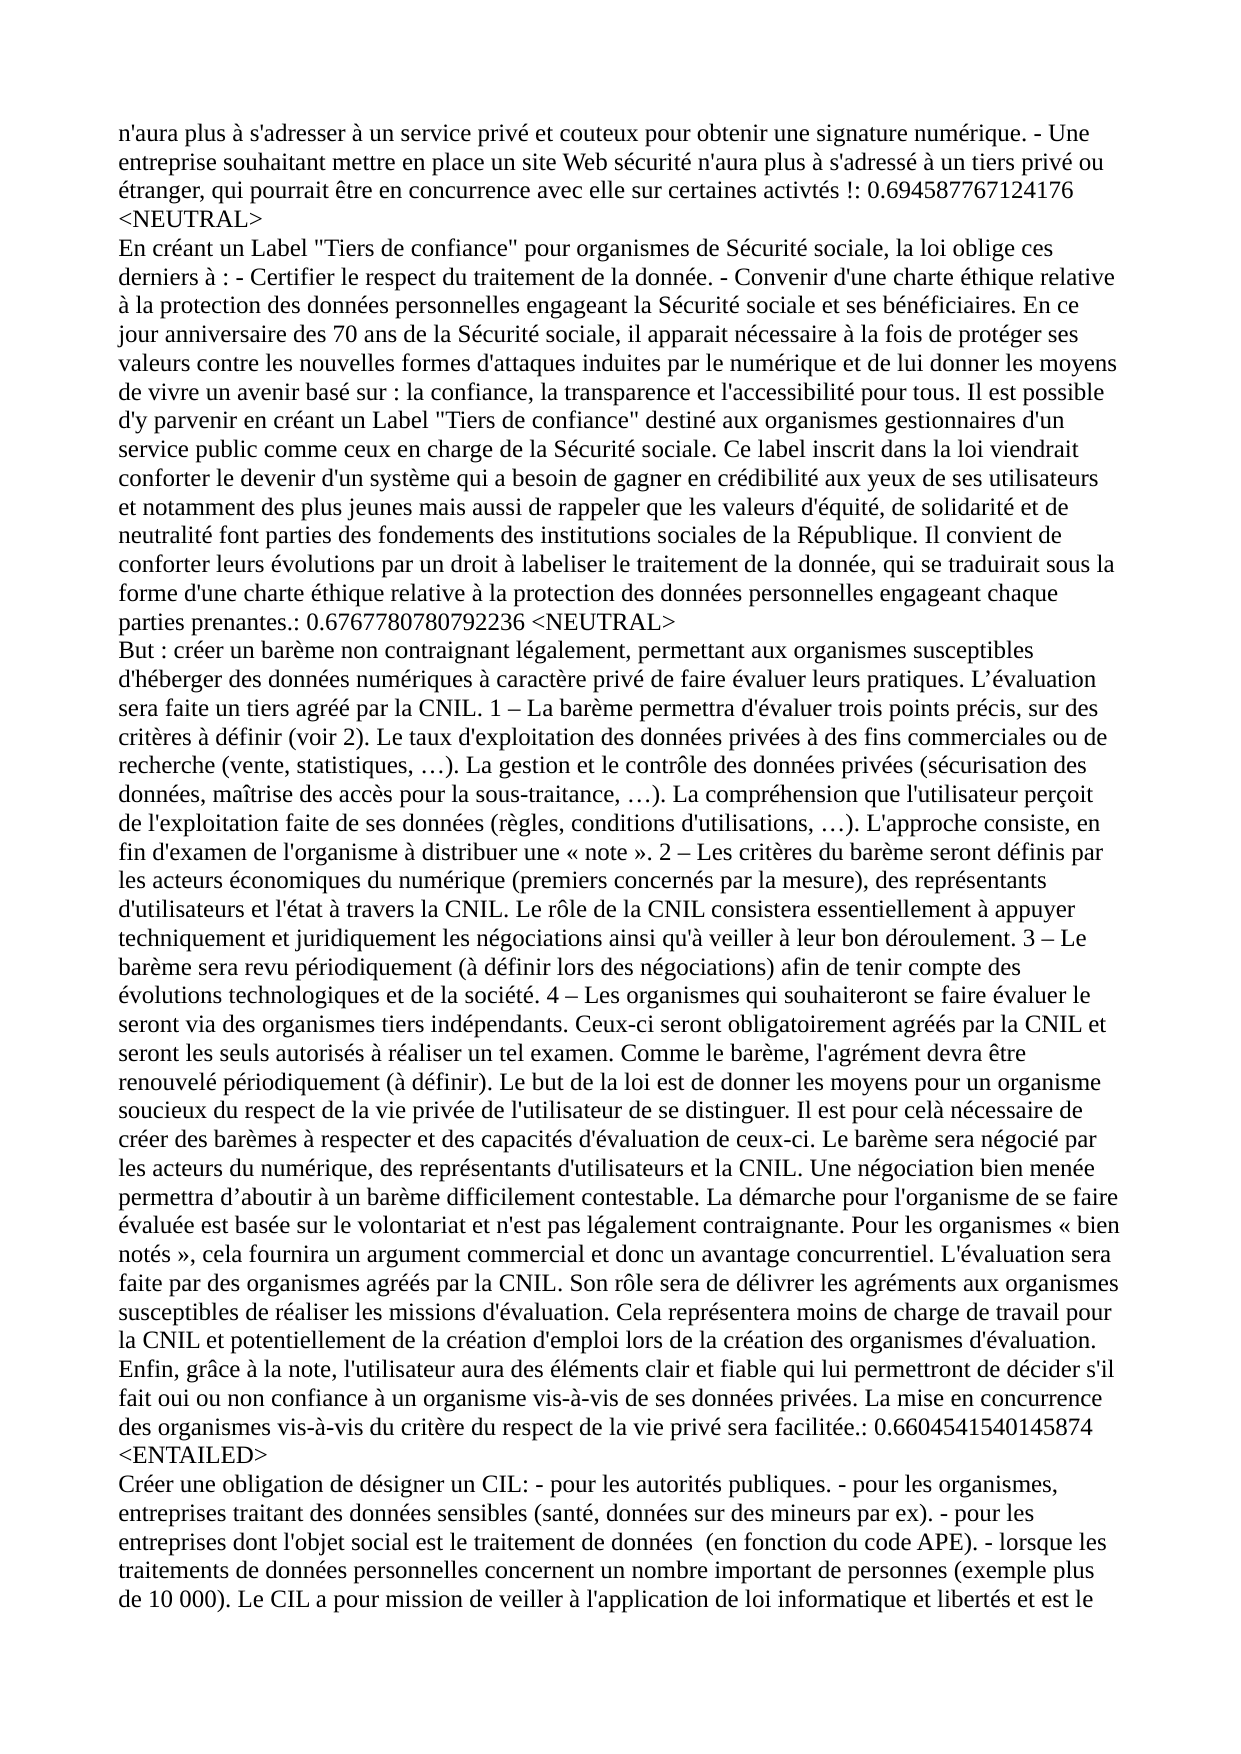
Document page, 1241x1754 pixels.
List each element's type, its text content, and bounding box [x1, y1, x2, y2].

text Créer une obligation de désigner un CIL: - pour les autorités publiques. - pour les organismes, entreprises traitant des données sensibles (santé, données sur des mineurs par ex). - pour les entreprises dont l'objet social est le traitement de données (en fonction du code APE). - lorsque les traitements de données personnelles concernent un nombre important de personnes (exemple plus de 10 000). Le CIL a pour mission de veiller à l'application de loi informatique et libertés et est le [118, 1469, 1122, 1613]
text En créant un Label "Tiers de confiance" pour organismes de Sécurité sociale, la loi oblige ces derniers à : - Certifier le respect du traitement de la donnée. - Convenir d'une charte éthique relative à la protection des données personnelles engageant la Sécurité sociale et ses bénéficiaires. En ce jour anniversaire des 70 ans de la Sécurité sociale, il apparait nécessaire à la fois de protéger ses valeurs contre les nouvelles formes d'attaques induites par le numérique et de lui donner les moyens de vivre un avenir basé sur : la confiance, la transparence et l'accessibilité pour tous. Il est possible d'y parvenir en créant un Label "Tiers de confiance" destiné aux organismes gestionnaires d'un service public comme ceux en charge de la Sécurité sociale. Ce label inscrit dans la loi viendrait conforter le devenir d'un système qui a besoin de gagner en crédibilité aux yeux de ses utilisateurs et notamment des plus jeunes mais aussi de rappeler que les valeurs d'équité, de solidarité et de neutralité font parties des fondements des institutions sociales de la République. Il convient de conforter leurs évolutions par un droit à labeliser le traitement de la donnée, qui se traduirait sous la forme d'une charte éthique relative à la protection des données personnelles engageant chaque parties prenantes.: 0.6767780780792236 <NEUTRAL> [118, 233, 1122, 636]
text But : créer un barème non contraignant légalement, permettant aux organismes susceptibles d'héberger des données numériques à caractère privé de faire évaluer leurs pratiques. L’évaluation sera faite un tiers agréé par la CNIL. 1 – La barème permettra d'évaluer trois points précis, sur des critères à définir (voir 2). Le taux d'exploitation des données privées à des fins commerciales ou de recherche (vente, statistiques, …). La gestion et le contrôle des données privées (sécurisation des données, maîtrise des accès pour la sous-traitance, …). La compréhension que l'utilisateur perçoit de l'exploitation faite de ses données (règles, conditions d'utilisations, …). L'approche consiste, en fin d'examen de l'organisme à distribuer une « note ». 2 – Les critères du barème seront définis par les acteurs économiques du numérique (premiers concernés par la mesure), des représentants d'utilisateurs et l'état à travers la CNIL. Le rôle de la CNIL consistera essentiellement à appuyer techniquement et juridiquement les négociations ainsi qu'à veiller à leur bon déroulement. 3 – Le barème sera revu périodiquement (à définir lors des négociations) afin de tenir compte des évolutions technologiques et de la société. 4 – Les organismes qui souhaiteront se faire évaluer le seront via des organismes tiers indépendants. Ceux-ci seront obligatoirement agréés par la CNIL et seront les seuls autorisés à réaliser un tel examen. Comme le barème, l'agrément devra être renouvelé périodiquement (à définir). Le but de la loi est de donner les moyens pour un organisme soucieux du respect de la vie privée de l'utilisateur de se distinguer. Il est pour celà nécessaire de créer des barèmes à respecter et des capacités d'évaluation de ceux-ci. Le barème sera négocié par les acteurs du numérique, des représentants d'utilisateurs et la CNIL. Une négociation bien menée permettra d’aboutir à un barème difficilement contestable. La démarche pour l'organisme de se faire évaluée est basée sur le volontariat et n'est pas légalement contraignante. Pour les organismes « bien notés », cela fournira un argument commercial et donc un avantage concurrentiel. L'évaluation sera faite par des organismes agréés par la CNIL. Son rôle sera de délivrer les agréments aux organismes susceptibles de réaliser les missions d'évaluation. Cela représentera moins de charge de travail pour la CNIL et potentiellement de la création d'emploi lors de la création des organismes d'évaluation. Enfin, grâce à la note, l'utilisateur aura des éléments clair et fiable qui lui permettront de décider s'il fait oui ou non confiance à un organisme vis-à-vis de ses données privées. La mise en concurrence des organismes vis-à-vis du critère du respect de la vie privé sera facilitée.: 0.6604541540145874 <ENTAILED> [118, 636, 1122, 1469]
text n'aura plus à s'adresser à un service privé et couteux pour obtenir une signature numérique. - Une entreprise souhaitant mettre en place un site Web sécurité n'aura plus à s'adressé à un tiers privé ou étranger, qui pourrait être en concurrence avec elle sur certaines activtés !: 0.694587767124176 <NEUTRAL> [118, 118, 1122, 233]
